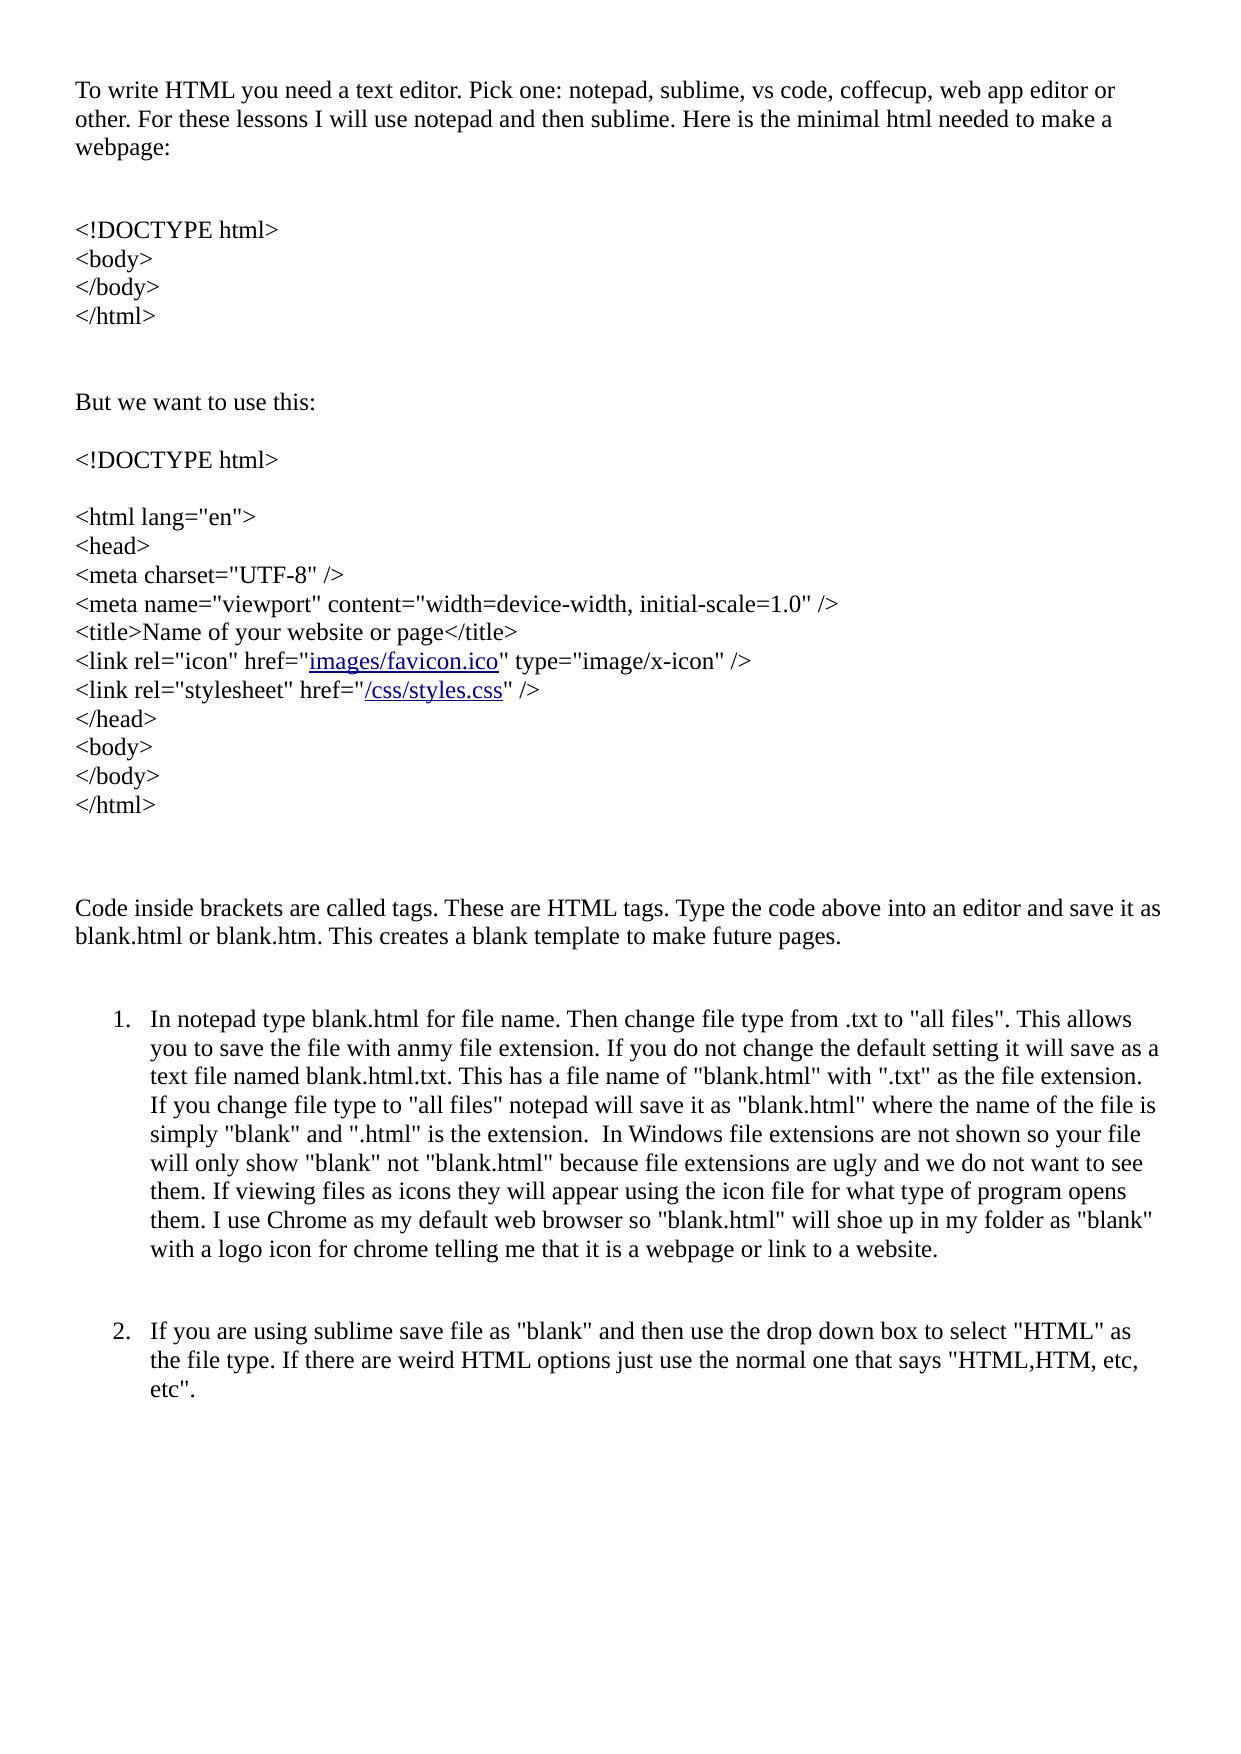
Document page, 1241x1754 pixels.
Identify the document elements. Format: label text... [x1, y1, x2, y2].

text Code inside brackets are called tags. These are HTML tags. Type the code above into an editor and save it as blank.html or blank.htm. This creates a blank template to make future pages. [75, 893, 1165, 950]
text </head> [75, 704, 1165, 732]
table_header [75, 848, 177, 882]
text </html> [75, 790, 1165, 819]
text To write HTML you need a text editor. Pick one: notepad, sublime, vs code, coffecup, web app editor or other. For these lessons I will use notepad and then sublime. Here is the minimal html needed to make a webpage: [75, 75, 1165, 161]
text <head> [75, 531, 1165, 560]
text <link rel="stylesheet" href="/css/styles.css" /> [75, 675, 1165, 704]
text <title>Name of your website or page</title> [75, 617, 1165, 646]
text <link rel="icon" href="images/favicon.ico" type="image/x-icon" /> [75, 646, 1165, 675]
table_cell [75, 882, 177, 893]
text <meta charset="UTF-8" /> [75, 560, 1165, 589]
text <meta name="viewport" content="width=device-width, initial-scale=1.0" /> [75, 589, 1165, 617]
list If you are using sublime save file as "blank" and then use the drop down box to select "HTML" as the file type. If there are weird HTML options just use the normal one that says "HTML,HTM, etc, etc". [112, 1316, 1165, 1403]
text <!DOCTYPE html> [75, 215, 1165, 244]
list In notepad type blank.html for file name. Then change file type from .txt to "all files". This allows you to save the file with anmy file extension. If you do not change the default setting it will save as a text file named blank.html.txt. This has a file name of "blank.html" with ".txt" as the file extension. If you change file type to "all files" notepad will save it as "blank.html" where the name of the file is simply "blank" and ".html" is the extension. In Windows file extensions are not shown so your file will only show "blank" not "blank.html" because file extensions are ugly and we do not want to see them. If viewing files as icons they will appear using the icon file for what type of program opens them. I use Chrome as my default web browser so "blank.html" will shoe up in my folder as "blank" with a logo icon for chrome telling me that it is a webpage or link to a website. [112, 1004, 1165, 1263]
text <body> [75, 244, 1165, 272]
text <html lang="en"> [75, 502, 1165, 531]
text But we want to use this: [75, 387, 1165, 416]
text </body> [75, 272, 1165, 301]
text <body> [75, 732, 1165, 761]
text </html> [75, 301, 1165, 330]
text <!DOCTYPE html> [75, 445, 1165, 474]
text </body> [75, 761, 1165, 790]
